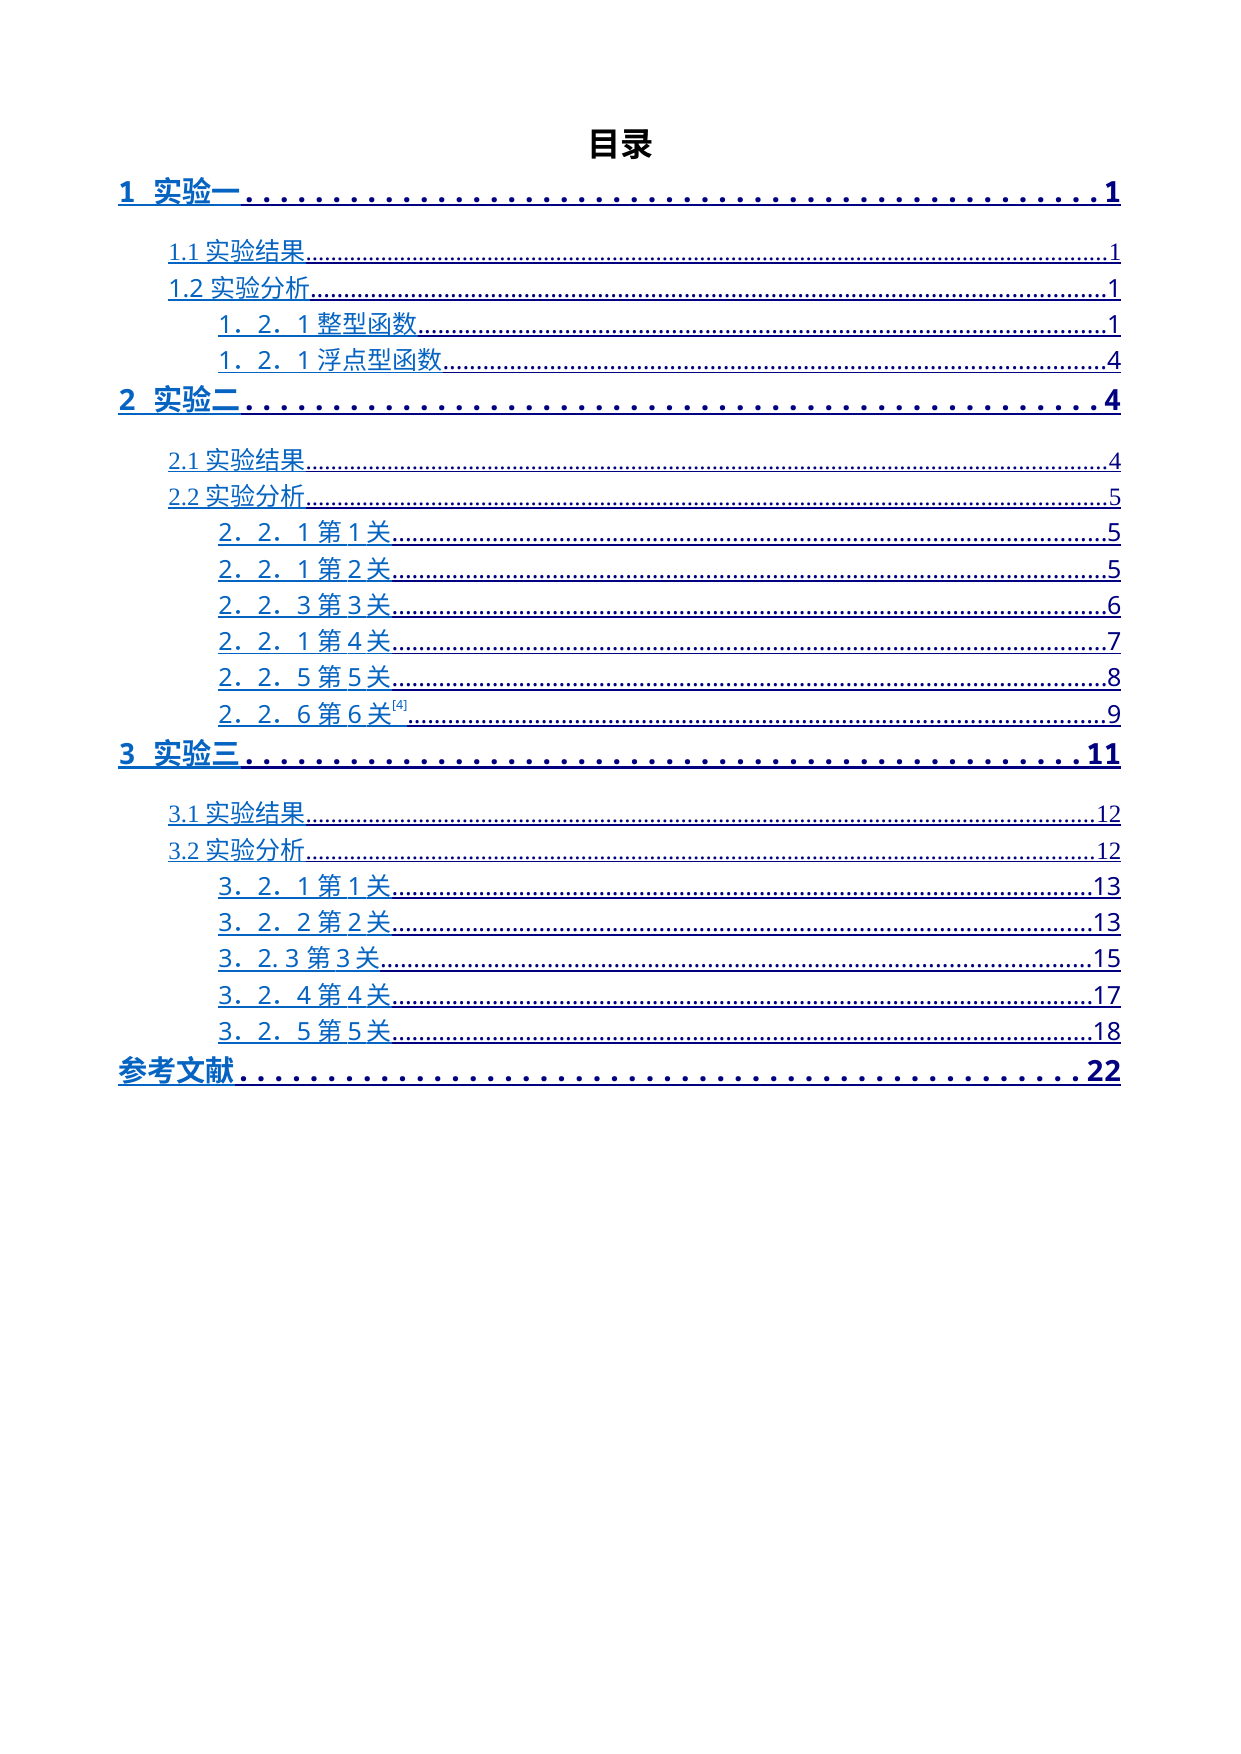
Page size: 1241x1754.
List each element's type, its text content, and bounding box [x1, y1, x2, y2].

text 3．2．2 第2关 13 [218, 903, 1122, 939]
text 2．2．6 第6关[4] 9 [218, 694, 1122, 730]
text 2.2 实验分析 5 [168, 477, 1122, 513]
text 3．2. 3 第3关 15 [218, 939, 1122, 975]
text 2．2．1 第2关 5 [218, 549, 1122, 585]
text 2．2．3 第3关 6 [218, 585, 1122, 622]
text 参考文献 22 [118, 1048, 1122, 1090]
text 1 实验一 1 [118, 168, 1122, 211]
text 2 实验二 4 [118, 377, 1122, 419]
text 2．2．1 第4关 7 [218, 622, 1122, 658]
text 3．2．1 第1关 13 [218, 866, 1122, 903]
text 2．2．5 第5关 8 [218, 658, 1122, 694]
text 3．2．5 第5关 18 [218, 1011, 1122, 1048]
text 2.1 实验结果 4 [168, 440, 1122, 477]
text 3.2 实验分析 12 [168, 830, 1122, 866]
text 1．2．1 浮点型函数 4 [218, 341, 1122, 377]
text 2．2．1 第1关 5 [218, 513, 1122, 549]
text 3．2．4 第4关 17 [218, 975, 1122, 1011]
text 3.1 实验结果 12 [168, 794, 1122, 830]
text 3 实验三 11 [118, 730, 1122, 773]
text 1.2 实验分析 1 [168, 268, 1122, 304]
text 1.1 实验结果 1 [168, 232, 1122, 268]
text 目录 [118, 118, 1122, 166]
text 1．2．1 整型函数 1 [218, 304, 1122, 341]
